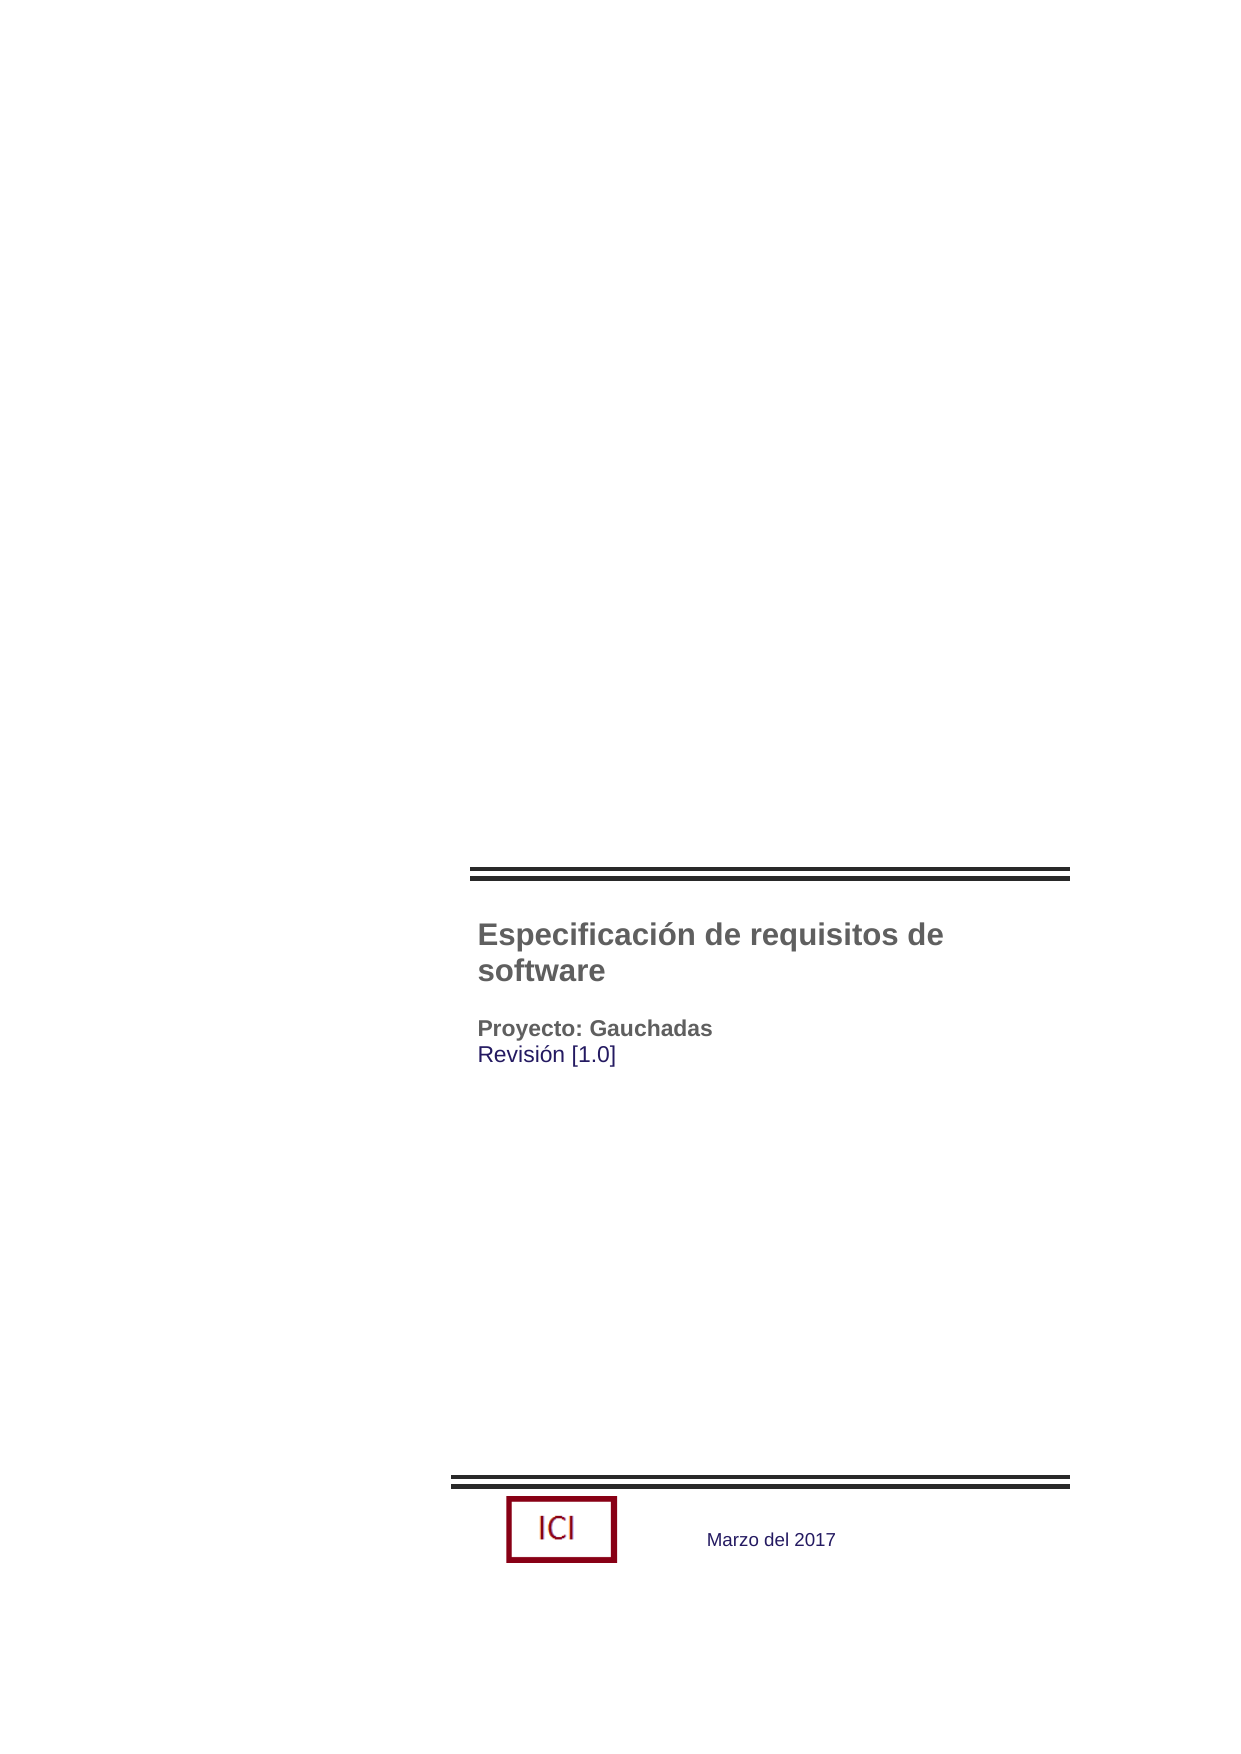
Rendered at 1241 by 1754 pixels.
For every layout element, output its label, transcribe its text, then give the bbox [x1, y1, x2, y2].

table_header Marzo del 2017 [673, 1489, 870, 1568]
table_header [870, 1489, 1070, 1568]
list Revisión [1.0] [477, 1041, 1063, 1067]
table_header [870, 1479, 1070, 1484]
table_header [451, 1489, 672, 1568]
table_header [470, 881, 1070, 916]
text Proyecto: Gauchadas [477, 1014, 1063, 1041]
table_header [673, 1479, 870, 1484]
table_header [451, 1479, 672, 1484]
text Especificación de requisitos de software [477, 916, 1063, 988]
table_header [470, 871, 1070, 876]
picture [506, 1496, 618, 1563]
